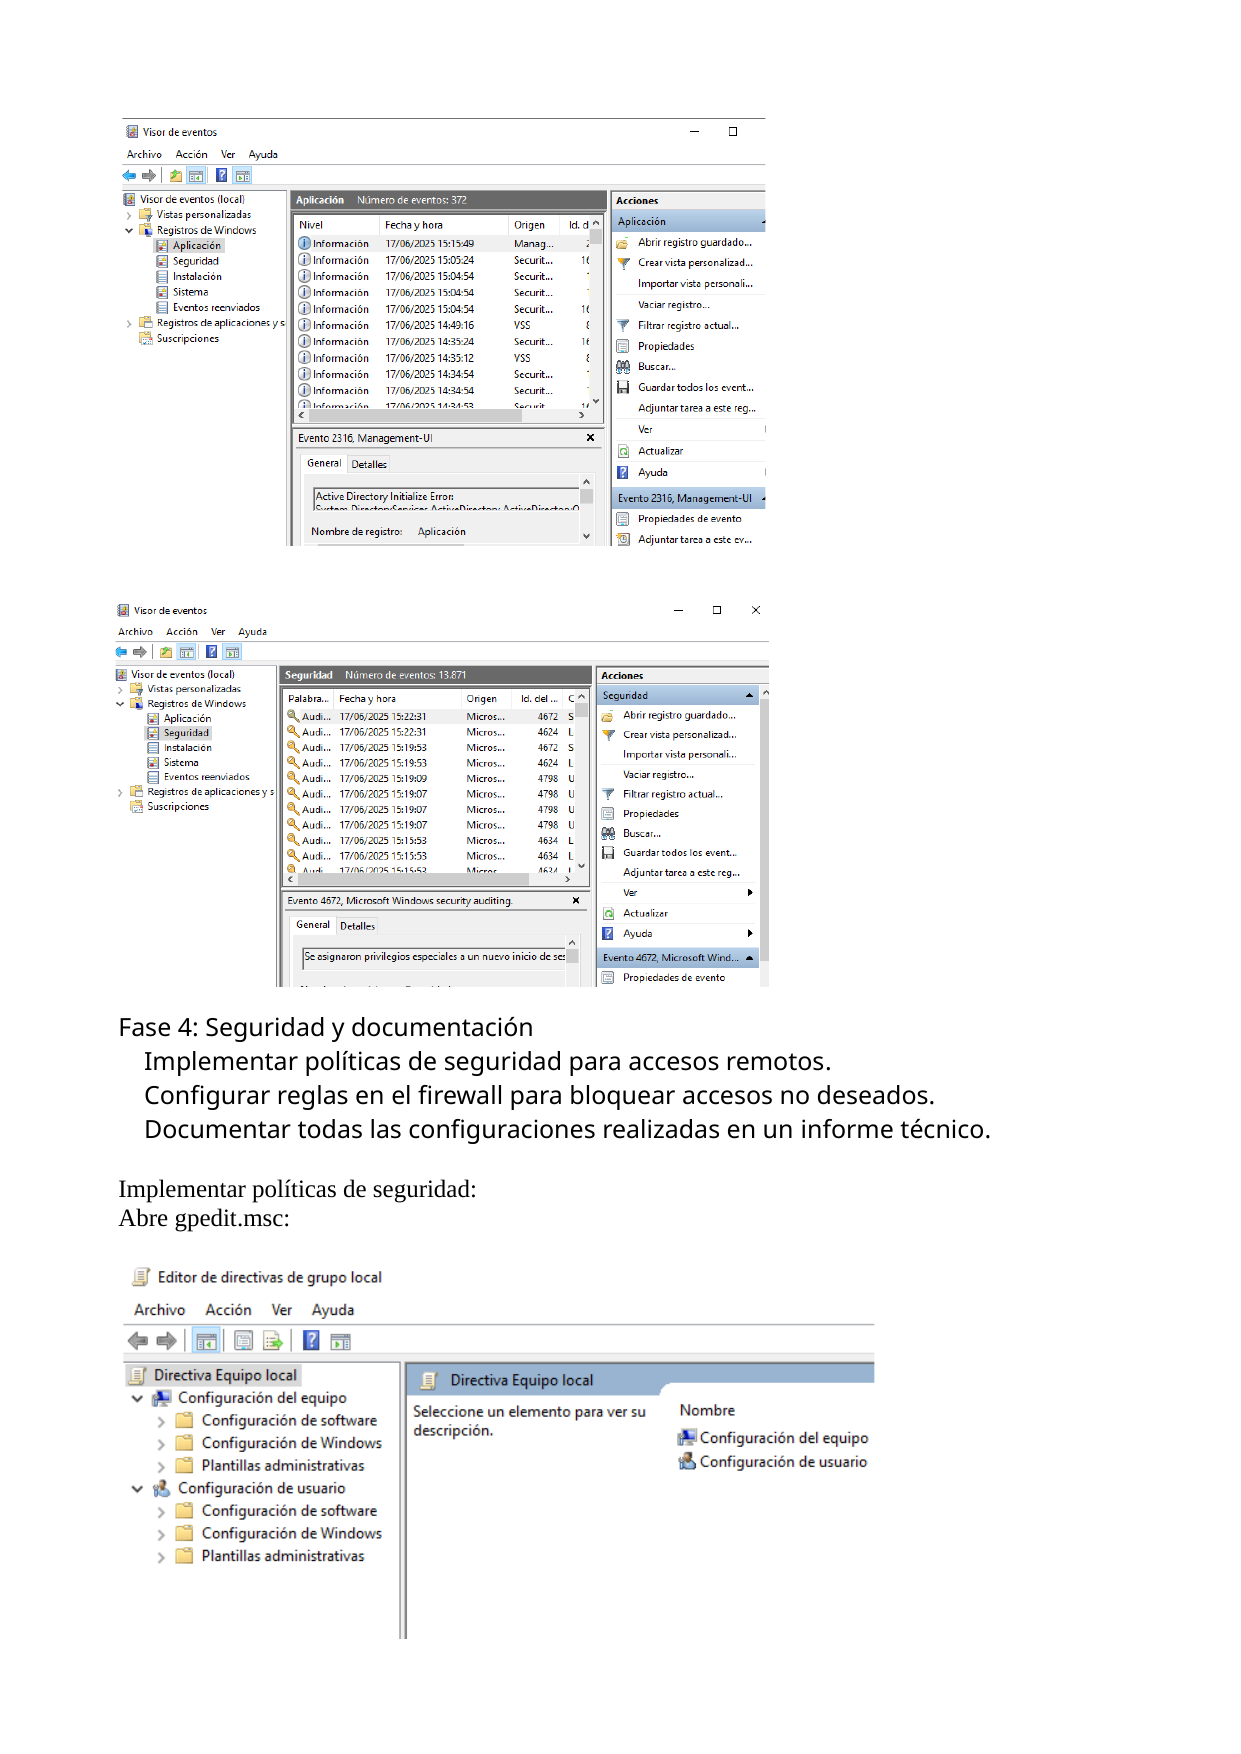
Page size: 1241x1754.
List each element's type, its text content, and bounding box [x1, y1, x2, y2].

picture [123, 1260, 875, 1639]
text Implementar políticas de seguridad: [118, 1174, 1122, 1203]
text Abre gpedit.msc: [118, 1203, 1122, 1232]
text Fase 4: Seguridad y documentación ✅ Implementar políticas de seguridad para accesos remotos. ✅ Configurar reglas en el firewall para bloquear accesos no deseados. ✅ Documentar todas las configuraciones realizadas en un informe técnico. [118, 1009, 1122, 1146]
picture [122, 118, 766, 546]
picture [115, 599, 769, 987]
